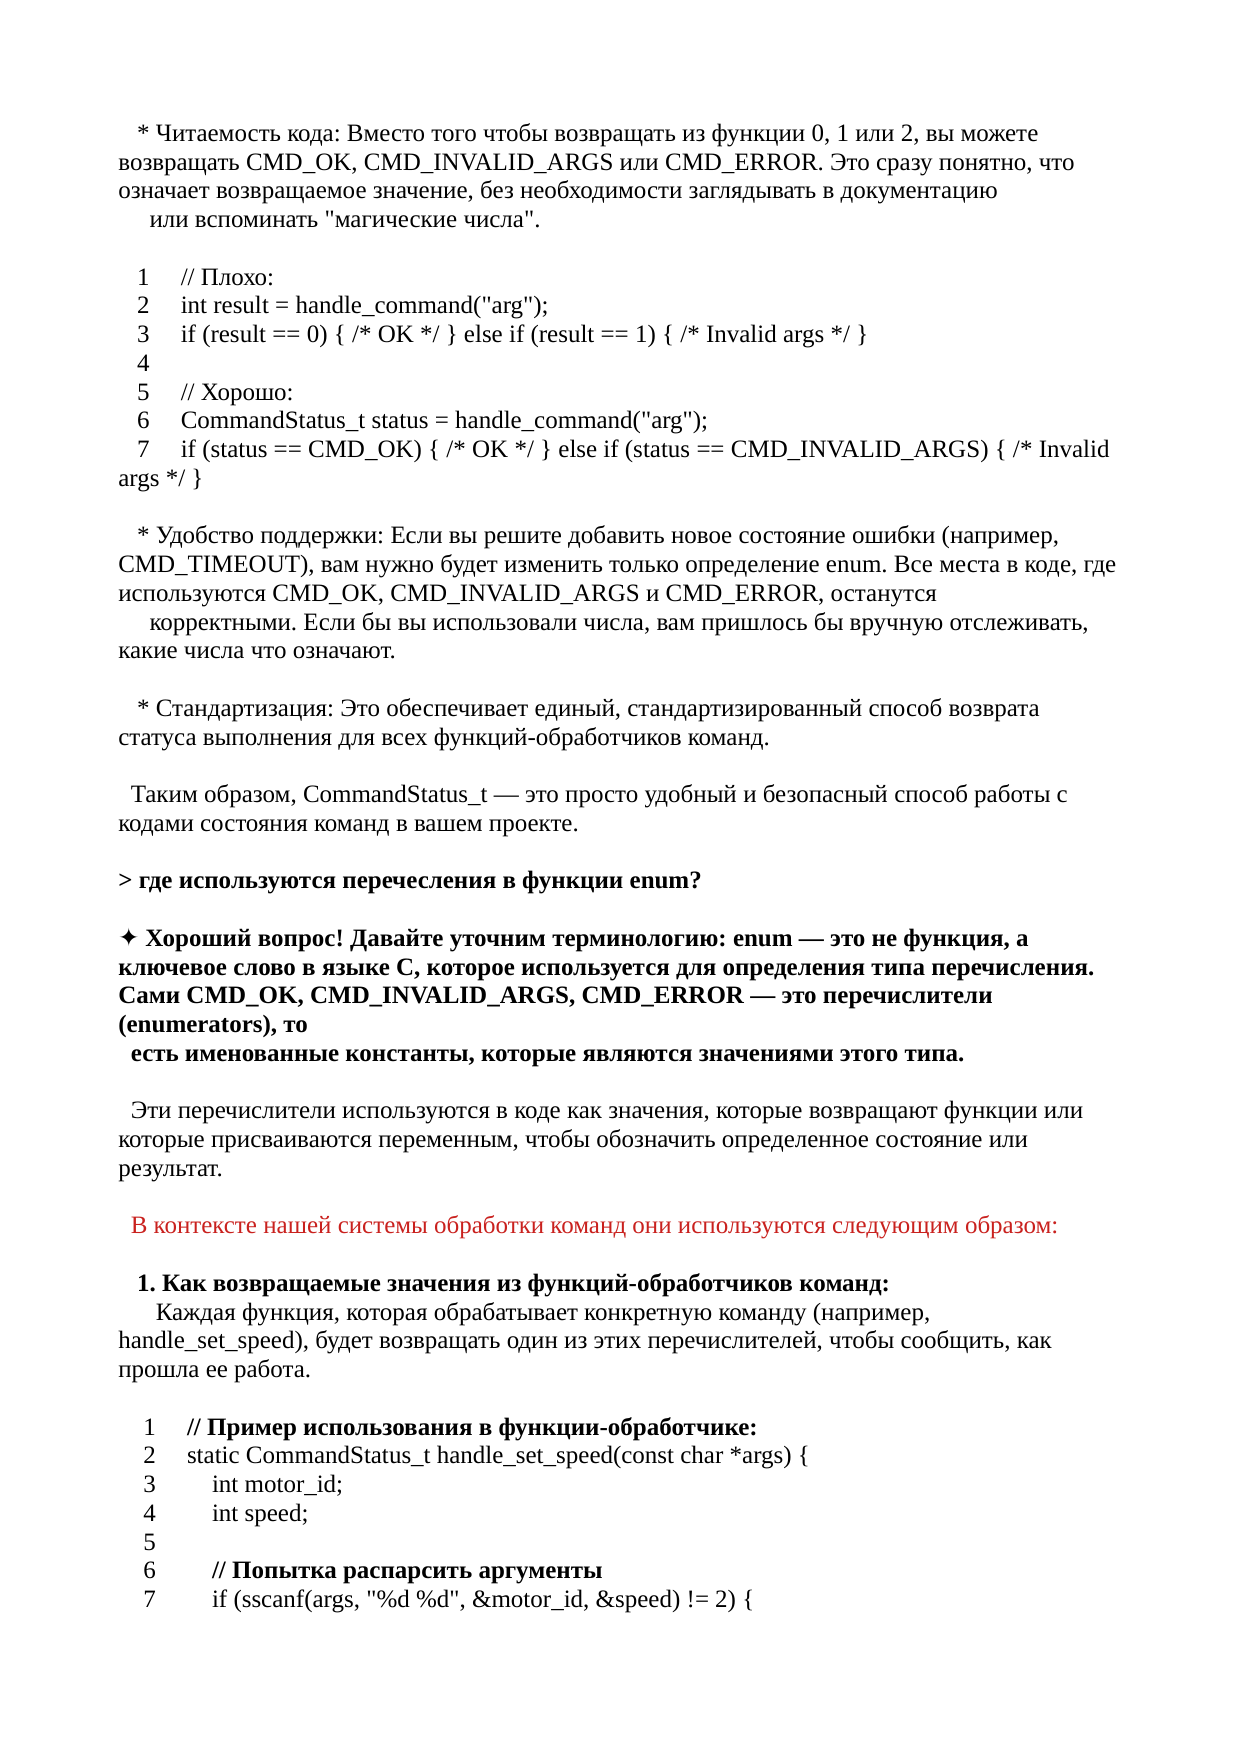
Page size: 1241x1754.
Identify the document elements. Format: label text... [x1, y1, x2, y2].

text 5 [118, 1527, 1122, 1556]
text ✦ Хороший вопрос! Давайте уточним терминологию: enum — это не функция, а ключевое слово в языке C, которое используется для определения типа перечисления. Сами CMD_OK, CMD_INVALID_ARGS, CMD_ERROR — это перечислители (enumerators), то [118, 923, 1122, 1038]
text 2 static CommandStatus_t handle_set_speed(const char *args) { [118, 1441, 1122, 1469]
text 1 // Плохо: [118, 262, 1122, 291]
text 6 // Попытка распарсить аргументы [118, 1556, 1122, 1584]
text 5 // Хорошо: [118, 377, 1122, 406]
text * Читаемость кода: Вместо того чтобы возвращать из функции 0, 1 или 2, вы можете возвращать CMD_OK, CMD_INVALID_ARGS или CMD_ERROR. Это сразу понятно, что означает возвращаемое значение, без необходимости заглядывать в документацию [118, 118, 1122, 204]
text или вспоминать "магические числа". [118, 204, 1122, 233]
text 4 [118, 348, 1122, 377]
text 6 CommandStatus_t status = handle_command("arg"); [118, 406, 1122, 434]
text корректными. Если бы вы использовали числа, вам пришлось бы вручную отслеживать, какие числа что означают. [118, 607, 1122, 664]
text Каждая функция, которая обрабатывает конкретную команду (например, handle_set_speed), будет возвращать один из этих перечислителей, чтобы сообщить, как прошла ее работа. [118, 1297, 1122, 1383]
text 2 int result = handle_command("arg"); [118, 291, 1122, 319]
text Таким образом, CommandStatus_t — это просто удобный и безопасный способ работы с кодами состояния команд в вашем проекте. [118, 779, 1122, 837]
text В контексте нашей системы обработки команд они используются следующим образом: [118, 1211, 1122, 1239]
text 7 if (status == CMD_OK) { /* OK */ } else if (status == CMD_INVALID_ARGS) { /* Invalid args */ } [118, 434, 1122, 492]
text * Удобство поддержки: Если вы решите добавить новое состояние ошибки (например, CMD_TIMEOUT), вам нужно будет изменить только определение enum. Все места в коде, где используются CMD_OK, CMD_INVALID_ARGS и CMD_ERROR, останутся [118, 521, 1122, 607]
text 1. Как возвращаемые значения из функций-обработчиков команд: [118, 1268, 1122, 1297]
text 1 // Пример использования в функции-обработчике: [118, 1412, 1122, 1441]
text 7 if (sscanf(args, "%d %d", &motor_id, &speed) != 2) { [118, 1584, 1122, 1613]
text 3 if (result == 0) { /* OK */ } else if (result == 1) { /* Invalid args */ } [118, 319, 1122, 348]
text 4 int speed; [118, 1498, 1122, 1527]
text Эти перечислители используются в коде как значения, которые возвращают функции или которые присваиваются переменным, чтобы обозначить определенное состояние или результат. [118, 1096, 1122, 1182]
text есть именованные константы, которые являются значениями этого типа. [118, 1038, 1122, 1067]
text * Стандартизация: Это обеспечивает единый, стандартизированный способ возврата статуса выполнения для всех функций-обработчиков команд. [118, 693, 1122, 751]
text > где используются перечесления в функции enum? [118, 866, 1122, 894]
text 3 int motor_id; [118, 1469, 1122, 1498]
